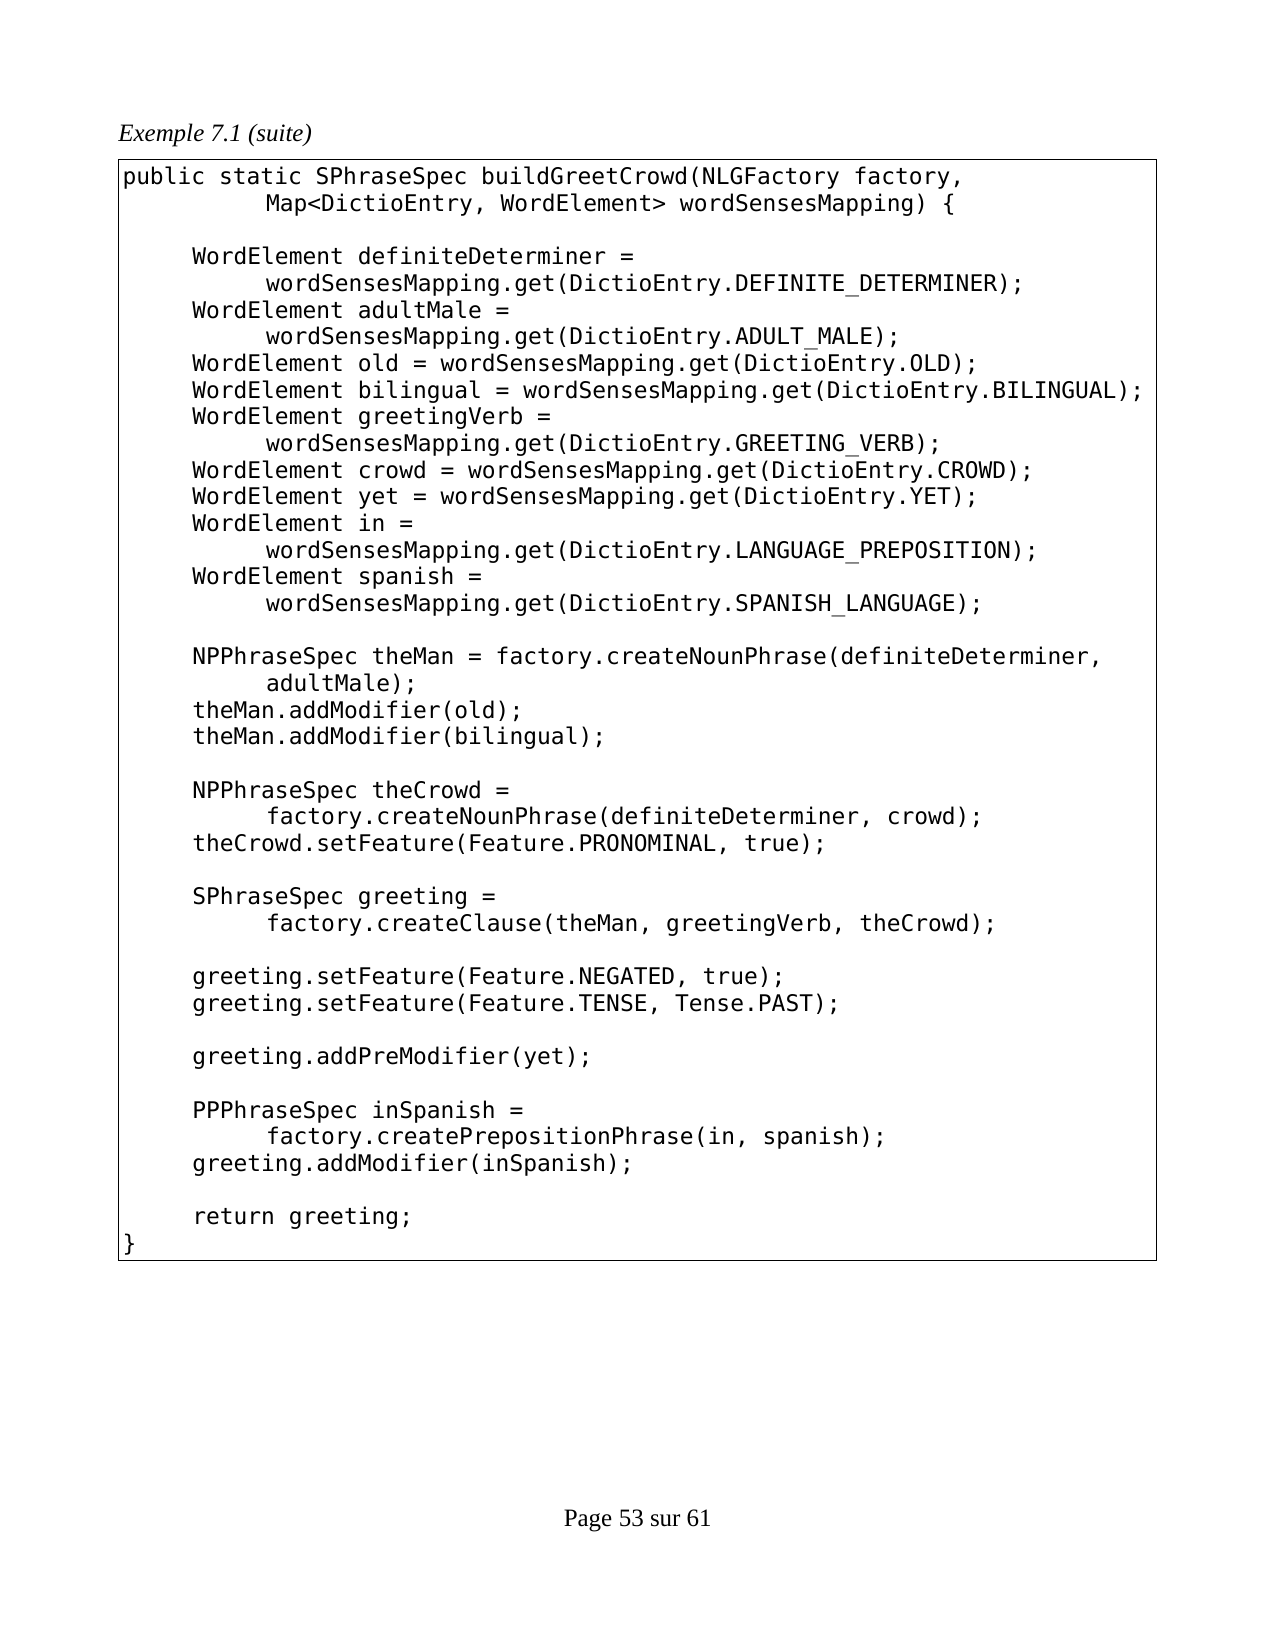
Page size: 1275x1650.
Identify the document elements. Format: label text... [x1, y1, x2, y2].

text WordElement crowd = wordSensesMapping.get(DictioEntry.CROWD); [119, 453, 1156, 479]
text NPPhraseSpec theMan = factory.createNounPhrase(definiteDeterminer, [119, 639, 1156, 666]
text public static SPhraseSpec buildGreetCrowd(NLGFactory factory, [119, 160, 1156, 186]
text theMan.addModifier(old); [119, 693, 1156, 719]
text NPPhraseSpec theCrowd = [119, 773, 1156, 799]
text SPhraseSpec greeting = [119, 879, 1156, 906]
text return greeting; [119, 1199, 1156, 1226]
text wordSensesMapping.get(DictioEntry.SPANISH_LANGUAGE); [119, 586, 1156, 617]
text wordSensesMapping.get(DictioEntry.LANGUAGE_PREPOSITION); [119, 533, 1156, 559]
text WordElement in = [119, 506, 1156, 533]
text wordSensesMapping.get(DictioEntry.GREETING_VERB); [119, 426, 1156, 453]
text greeting.setFeature(Feature.TENSE, Tense.PAST); [119, 986, 1156, 1017]
text factory.createPrepositionPhrase(in, spanish); [119, 1119, 1156, 1146]
text greeting.setFeature(Feature.NEGATED, true); [119, 959, 1156, 986]
text WordElement bilingual = wordSensesMapping.get(DictioEntry.BILINGUAL); [119, 373, 1156, 399]
text greeting.addModifier(inSpanish); [119, 1146, 1156, 1177]
text greeting.addPreModifier(yet); [119, 1039, 1156, 1070]
text WordElement adultMale = [119, 293, 1156, 319]
text wordSensesMapping.get(DictioEntry.DEFINITE_DETERMINER); [119, 266, 1156, 293]
text Map<DictioEntry, WordElement> wordSensesMapping) { [119, 186, 1156, 217]
text WordElement definiteDeterminer = [119, 239, 1156, 266]
text Exemple 7.1 (suite) [118, 118, 1157, 147]
text theMan.addModifier(bilingual); [119, 719, 1156, 750]
text } [119, 1226, 1156, 1260]
text theCrowd.setFeature(Feature.PRONOMINAL, true); [119, 826, 1156, 857]
text WordElement greetingVerb = [119, 399, 1156, 426]
text PPPhraseSpec inSpanish = [119, 1093, 1156, 1119]
text factory.createClause(theMan, greetingVerb, theCrowd); [119, 906, 1156, 937]
text WordElement spanish = [119, 559, 1156, 586]
text factory.createNounPhrase(definiteDeterminer, crowd); [119, 799, 1156, 826]
text adultMale); [119, 666, 1156, 693]
text WordElement old = wordSensesMapping.get(DictioEntry.OLD); [119, 346, 1156, 373]
text WordElement yet = wordSensesMapping.get(DictioEntry.YET); [119, 479, 1156, 506]
text wordSensesMapping.get(DictioEntry.ADULT_MALE); [119, 319, 1156, 346]
